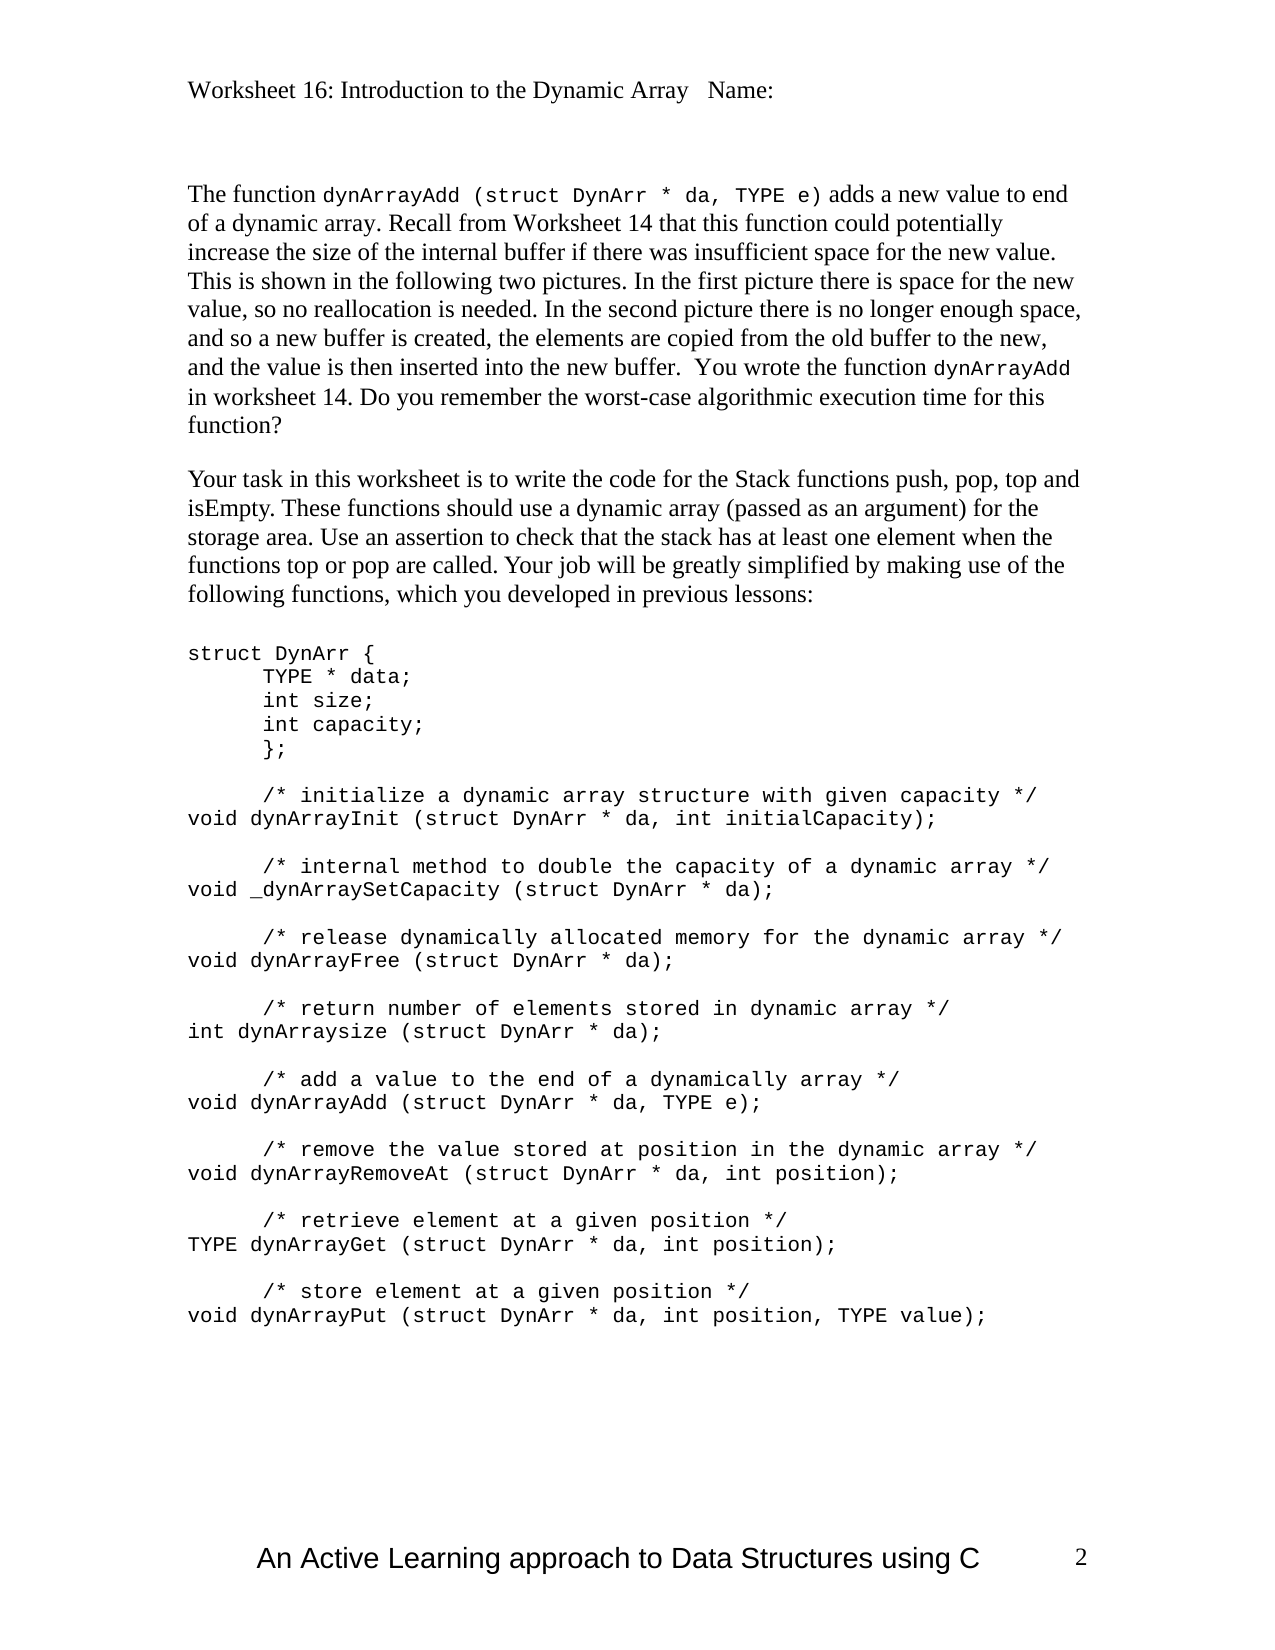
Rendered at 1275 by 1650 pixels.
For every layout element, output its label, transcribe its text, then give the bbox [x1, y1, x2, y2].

text /* store element at a given position */ [187, 1281, 1087, 1305]
text void dynArrayInit (struct DynArr * da, int initialCapacity); [187, 808, 1087, 832]
text /* internal method to double the capacity of a dynamic array */ [187, 856, 1087, 879]
text void dynArrayFree (struct DynArr * da); [187, 950, 1087, 974]
text int capacity; [187, 714, 1087, 737]
text TYPE * data; [187, 667, 1087, 690]
text void dynArrayAdd (struct DynArr * da, TYPE e); [187, 1092, 1087, 1116]
text TYPE dynArrayGet (struct DynArr * da, int position); [187, 1234, 1087, 1258]
text }; [187, 737, 1087, 761]
subtitle Your task in this worksheet is to write the code for the Stack functions push, pop, top and isEmpty. These functions should use a dynamic array (passed as an argument) for the storage area. Use an assertion to check that the stack has at least one element when the functions top or pop are called. Your job will be greatly simplified by making use of the following functions, which you developed in previous lessons: [187, 464, 1087, 608]
text /* release dynamically allocated memory for the dynamic array */ [187, 927, 1087, 950]
text The function dynArrayAdd (struct DynArr * da, TYPE e) adds a new value to end of a dynamic array. Recall from Worksheet 14 that this function could potentially increase the size of the internal buffer if there was insufficient space for the new value. This is shown in the following two pictures. In the first picture there is space for the new value, so no reallocation is needed. In the second picture there is no longer enough space, and so a new buffer is created, the elements are copied from the old buffer to the new, and the value is then inserted into the new buffer. You wrote the function dynArrayAdd in worksheet 14. Do you remember the worst-case algorithmic execution time for this function? [187, 179, 1087, 439]
text /* add a value to the end of a dynamically array */ [187, 1068, 1087, 1092]
text /* retrieve element at a given position */ [187, 1210, 1087, 1234]
text /* remove the value stored at position in the dynamic array */ [187, 1139, 1087, 1163]
text void dynArrayRemoveAt (struct DynArr * da, int position); [187, 1163, 1087, 1187]
text void _dynArraySetCapacity (struct DynArr * da); [187, 879, 1087, 903]
text /* initialize a dynamic array structure with given capacity */ [187, 785, 1087, 808]
text /* return number of elements stored in dynamic array */ [187, 998, 1087, 1021]
text int size; [187, 690, 1087, 714]
text struct DynArr { [187, 643, 1087, 667]
text int dynArraysize (struct DynArr * da); [187, 1021, 1087, 1045]
text void dynArrayPut (struct DynArr * da, int position, TYPE value); [187, 1305, 1087, 1329]
